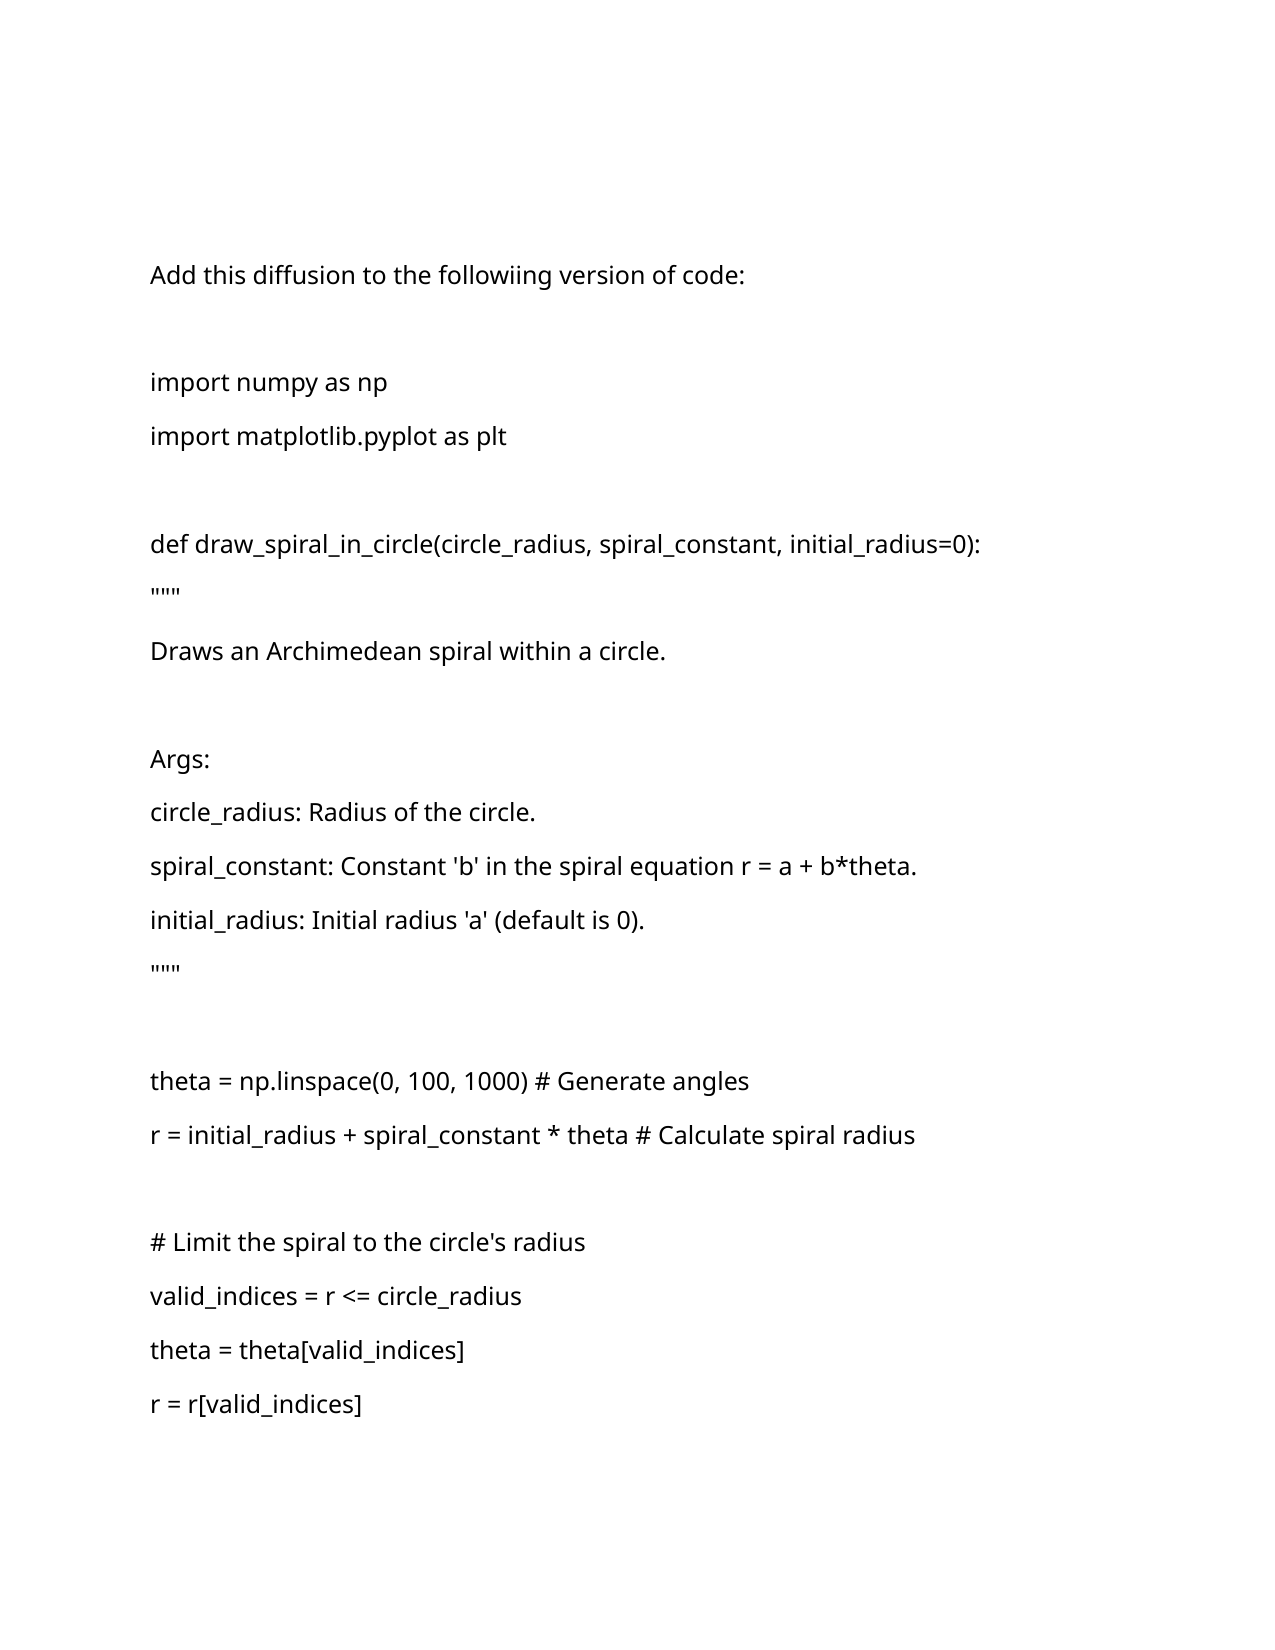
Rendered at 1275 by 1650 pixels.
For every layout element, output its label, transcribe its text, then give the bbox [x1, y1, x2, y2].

text import numpy as np [150, 365, 1125, 399]
text Add this diffusion to the followiing version of code: [150, 257, 1125, 292]
text initial_radius: Initial radius 'a' (default is 0). [150, 902, 1125, 937]
text """ [150, 956, 1125, 990]
text circle_radius: Radius of the circle. [150, 795, 1125, 829]
text r = r[valid_indices] [150, 1386, 1125, 1420]
text def draw_spiral_in_circle(circle_radius, spiral_constant, initial_radius=0): [150, 526, 1125, 560]
text Draws an Archimedean spiral within a circle. [150, 634, 1125, 668]
text valid_indices = r <= circle_radius [150, 1279, 1125, 1313]
text import matplotlib.pyplot as plt [150, 419, 1125, 453]
text """ [150, 580, 1125, 614]
text r = initial_radius + spiral_constant * theta # Calculate spiral radius [150, 1117, 1125, 1152]
text spiral_constant: Constant 'b' in the spiral equation r = a + b*theta. [150, 849, 1125, 883]
text theta = theta[valid_indices] [150, 1332, 1125, 1367]
text theta = np.linspace(0, 100, 1000) # Generate angles [150, 1064, 1125, 1098]
text # Limit the spiral to the circle's radius [150, 1225, 1125, 1259]
text Args: [150, 741, 1125, 775]
